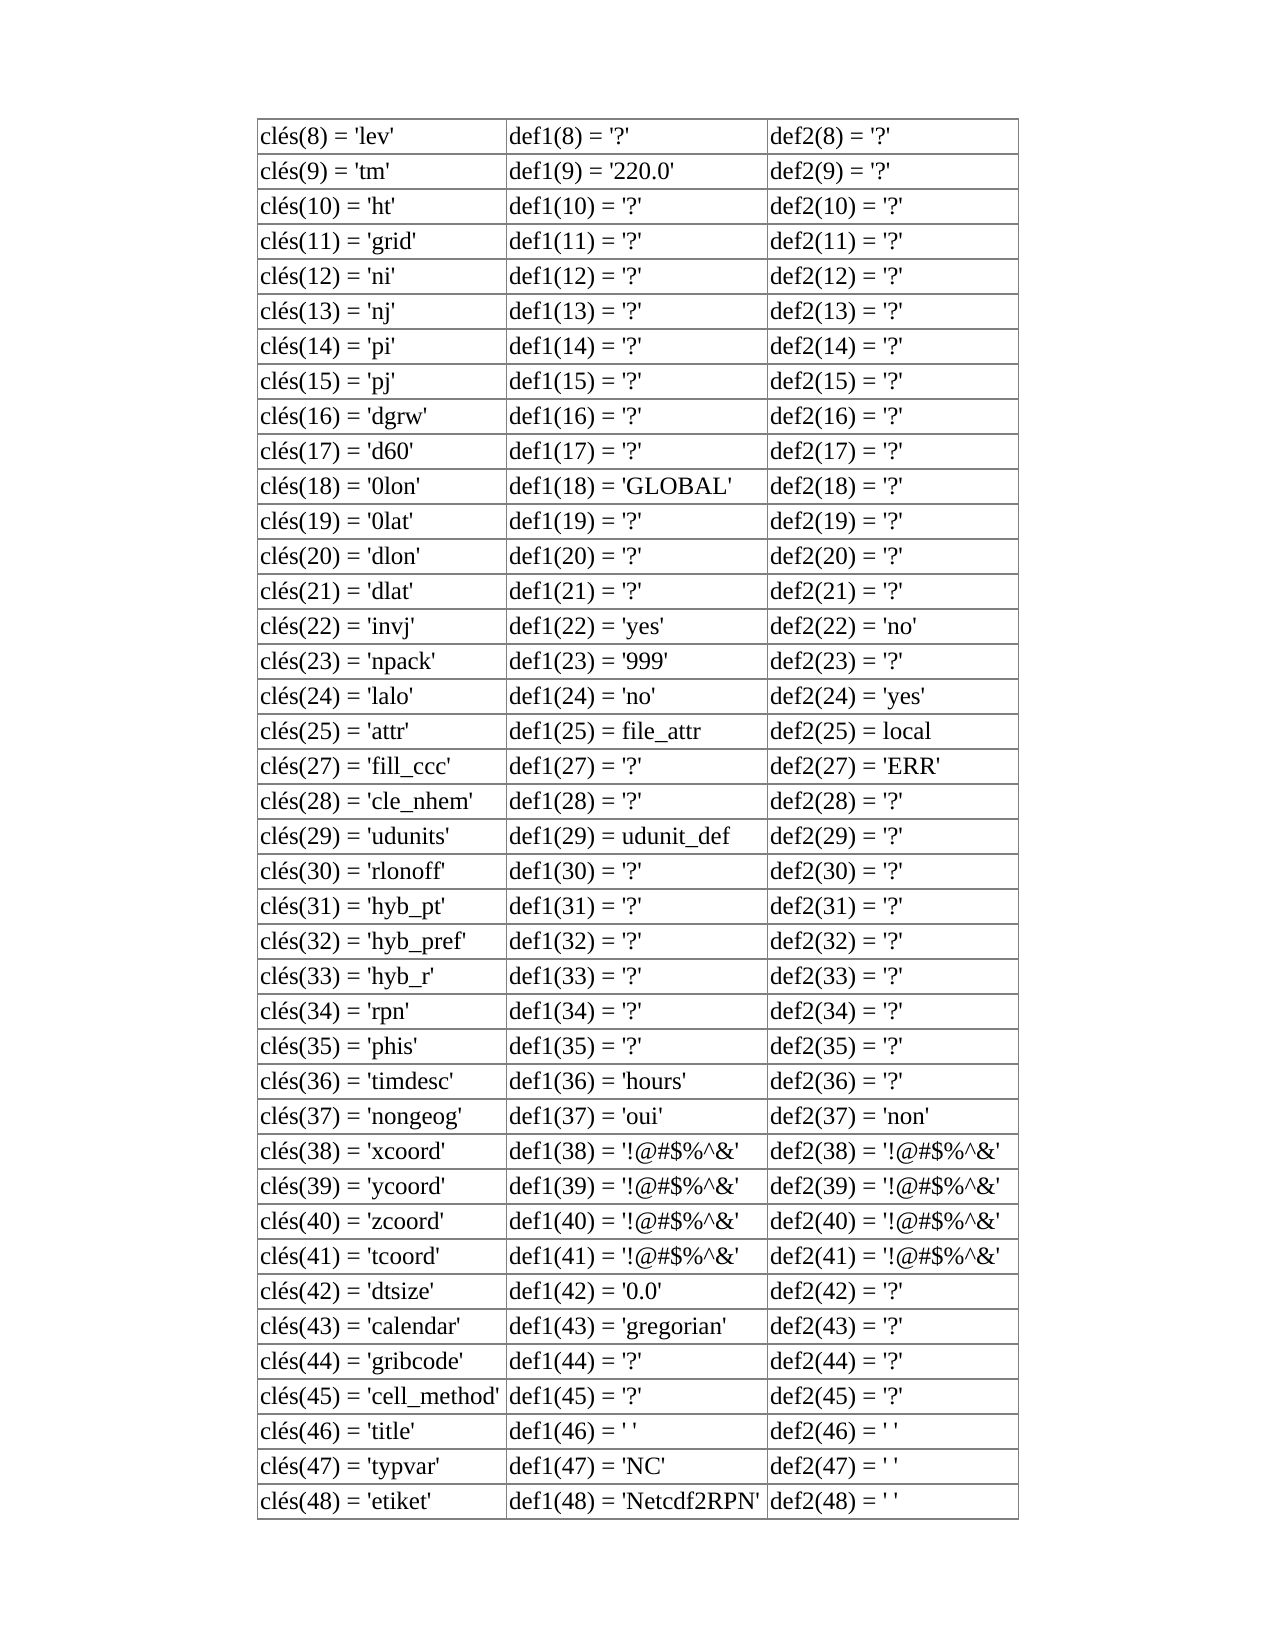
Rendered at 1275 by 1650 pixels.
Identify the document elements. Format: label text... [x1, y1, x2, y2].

table_cell clés(43) = 'calendar' [258, 1310, 506, 1343]
table_cell clés(39) = 'ycoord' [258, 1170, 506, 1203]
table_cell def2(48) = ' ' [768, 1485, 1018, 1518]
table_cell clés(45) = 'cell_method' [258, 1380, 506, 1413]
table_cell def2(41) = '!@#$%^&' [768, 1240, 1018, 1273]
table_cell def1(40) = '!@#$%^&' [507, 1205, 767, 1238]
table_cell def2(12) = '?' [768, 260, 1018, 293]
table_cell clés(40) = 'zcoord' [258, 1205, 506, 1238]
table_cell clés(17) = 'd60' [258, 435, 506, 468]
table_cell def1(46) = ' ' [507, 1415, 767, 1448]
table_cell def1(43) = 'gregorian' [507, 1310, 767, 1343]
table_cell def1(31) = '?' [507, 890, 767, 923]
table_cell def2(31) = '?' [768, 890, 1018, 923]
table_cell def2(9) = '?' [768, 155, 1018, 188]
table_cell clés(44) = 'gribcode' [258, 1345, 506, 1378]
table_cell def2(19) = '?' [768, 505, 1018, 538]
table_cell clés(21) = 'dlat' [258, 575, 506, 608]
table_cell def1(8) = '?' [507, 120, 767, 153]
table_cell def2(21) = '?' [768, 575, 1018, 608]
table_cell def2(20) = '?' [768, 540, 1018, 573]
table_cell clés(27) = 'fill_ccc' [258, 750, 506, 783]
table_cell def2(28) = '?' [768, 785, 1018, 818]
table_cell clés(41) = 'tcoord' [258, 1240, 506, 1273]
table_cell def2(17) = '?' [768, 435, 1018, 468]
table_cell def1(24) = 'no' [507, 680, 767, 713]
table_cell def1(21) = '?' [507, 575, 767, 608]
table_cell def2(10) = '?' [768, 190, 1018, 223]
table_cell def1(18) = 'GLOBAL' [507, 470, 767, 503]
table_cell def1(20) = '?' [507, 540, 767, 573]
table_cell def1(34) = '?' [507, 995, 767, 1028]
table_cell def2(36) = '?' [768, 1065, 1018, 1098]
table_cell clés(34) = 'rpn' [258, 995, 506, 1028]
table_cell def2(18) = '?' [768, 470, 1018, 503]
table_cell clés(22) = 'invj' [258, 610, 506, 643]
table_cell clés(47) = 'typvar' [258, 1450, 506, 1483]
table_cell clés(13) = 'nj' [258, 295, 506, 328]
table_cell def1(27) = '?' [507, 750, 767, 783]
table_cell def1(36) = 'hours' [507, 1065, 767, 1098]
table_cell def1(47) = 'NC' [507, 1450, 767, 1483]
table_cell def1(25) = file_attr [507, 715, 767, 748]
table_cell def1(29) = udunit_def [507, 820, 767, 853]
table_cell clés(42) = 'dtsize' [258, 1275, 506, 1308]
table_cell def2(24) = 'yes' [768, 680, 1018, 713]
table_cell def1(33) = '?' [507, 960, 767, 993]
table_cell def1(22) = 'yes' [507, 610, 767, 643]
table_cell def2(39) = '!@#$%^&' [768, 1170, 1018, 1203]
table_cell def1(28) = '?' [507, 785, 767, 818]
table_cell def2(47) = ' ' [768, 1450, 1018, 1483]
table_cell def1(23) = '999' [507, 645, 767, 678]
table_cell def1(10) = '?' [507, 190, 767, 223]
table_cell def1(17) = '?' [507, 435, 767, 468]
table_cell def2(14) = '?' [768, 330, 1018, 363]
table_cell def2(33) = '?' [768, 960, 1018, 993]
table_cell clés(12) = 'ni' [258, 260, 506, 293]
table_cell def2(32) = '?' [768, 925, 1018, 958]
table_cell def2(23) = '?' [768, 645, 1018, 678]
table_cell def2(40) = '!@#$%^&' [768, 1205, 1018, 1238]
table_cell clés(31) = 'hyb_pt' [258, 890, 506, 923]
table_cell clés(33) = 'hyb_r' [258, 960, 506, 993]
table_cell clés(35) = 'phis' [258, 1030, 506, 1063]
table_cell clés(15) = 'pj' [258, 365, 506, 398]
table_cell def1(19) = '?' [507, 505, 767, 538]
table_cell clés(32) = 'hyb_pref' [258, 925, 506, 958]
table_cell clés(37) = 'nongeog' [258, 1100, 506, 1133]
table_cell def1(41) = '!@#$%^&' [507, 1240, 767, 1273]
table_cell clés(48) = 'etiket' [258, 1485, 506, 1518]
table_cell def2(8) = '?' [768, 120, 1018, 153]
table_cell clés(11) = 'grid' [258, 225, 506, 258]
table_cell clés(9) = 'tm' [258, 155, 506, 188]
table_cell def1(9) = '220.0' [507, 155, 767, 188]
table_cell clés(8) = 'lev' [258, 120, 506, 153]
table_cell def2(44) = '?' [768, 1345, 1018, 1378]
table_cell def1(45) = '?' [507, 1380, 767, 1413]
table_cell clés(29) = 'udunits' [258, 820, 506, 853]
table_cell def1(37) = 'oui' [507, 1100, 767, 1133]
table_cell def1(14) = '?' [507, 330, 767, 363]
table_cell def2(16) = '?' [768, 400, 1018, 433]
table_cell clés(23) = 'npack' [258, 645, 506, 678]
table_cell clés(28) = 'cle_nhem' [258, 785, 506, 818]
table_cell clés(38) = 'xcoord' [258, 1135, 506, 1168]
table_cell clés(30) = 'rlonoff' [258, 855, 506, 888]
table_cell def1(13) = '?' [507, 295, 767, 328]
table_cell def1(48) = 'Netcdf2RPN' [507, 1485, 767, 1518]
table_cell def2(29) = '?' [768, 820, 1018, 853]
table_cell def1(38) = '!@#$%^&' [507, 1135, 767, 1168]
table_cell def2(15) = '?' [768, 365, 1018, 398]
table_cell def2(43) = '?' [768, 1310, 1018, 1343]
table_cell def2(27) = 'ERR' [768, 750, 1018, 783]
table_cell clés(14) = 'pi' [258, 330, 506, 363]
table_cell clés(36) = 'timdesc' [258, 1065, 506, 1098]
table_cell clés(18) = '0lon' [258, 470, 506, 503]
table_cell def1(11) = '?' [507, 225, 767, 258]
table_cell clés(46) = 'title' [258, 1415, 506, 1448]
table_cell clés(25) = 'attr' [258, 715, 506, 748]
table_cell clés(10) = 'ht' [258, 190, 506, 223]
table_cell clés(16) = 'dgrw' [258, 400, 506, 433]
table_cell def2(30) = '?' [768, 855, 1018, 888]
table_cell def2(42) = '?' [768, 1275, 1018, 1308]
table_cell def2(46) = ' ' [768, 1415, 1018, 1448]
table_cell def2(34) = '?' [768, 995, 1018, 1028]
table_cell def1(12) = '?' [507, 260, 767, 293]
table_cell def1(32) = '?' [507, 925, 767, 958]
table_cell def2(38) = '!@#$%^&' [768, 1135, 1018, 1168]
table_cell def1(42) = '0.0' [507, 1275, 767, 1308]
table_cell clés(19) = '0lat' [258, 505, 506, 538]
table_cell def1(16) = '?' [507, 400, 767, 433]
table_cell clés(20) = 'dlon' [258, 540, 506, 573]
table_cell def2(45) = '?' [768, 1380, 1018, 1413]
table_cell def2(37) = 'non' [768, 1100, 1018, 1133]
table_cell def1(15) = '?' [507, 365, 767, 398]
table_cell def2(13) = '?' [768, 295, 1018, 328]
table_cell def2(25) = local [768, 715, 1018, 748]
table_cell def1(30) = '?' [507, 855, 767, 888]
table_cell def1(39) = '!@#$%^&' [507, 1170, 767, 1203]
table_cell def2(35) = '?' [768, 1030, 1018, 1063]
table_cell def1(44) = '?' [507, 1345, 767, 1378]
table_cell def2(22) = 'no' [768, 610, 1018, 643]
table_cell def2(11) = '?' [768, 225, 1018, 258]
table_cell def1(35) = '?' [507, 1030, 767, 1063]
table_cell clés(24) = 'lalo' [258, 680, 506, 713]
